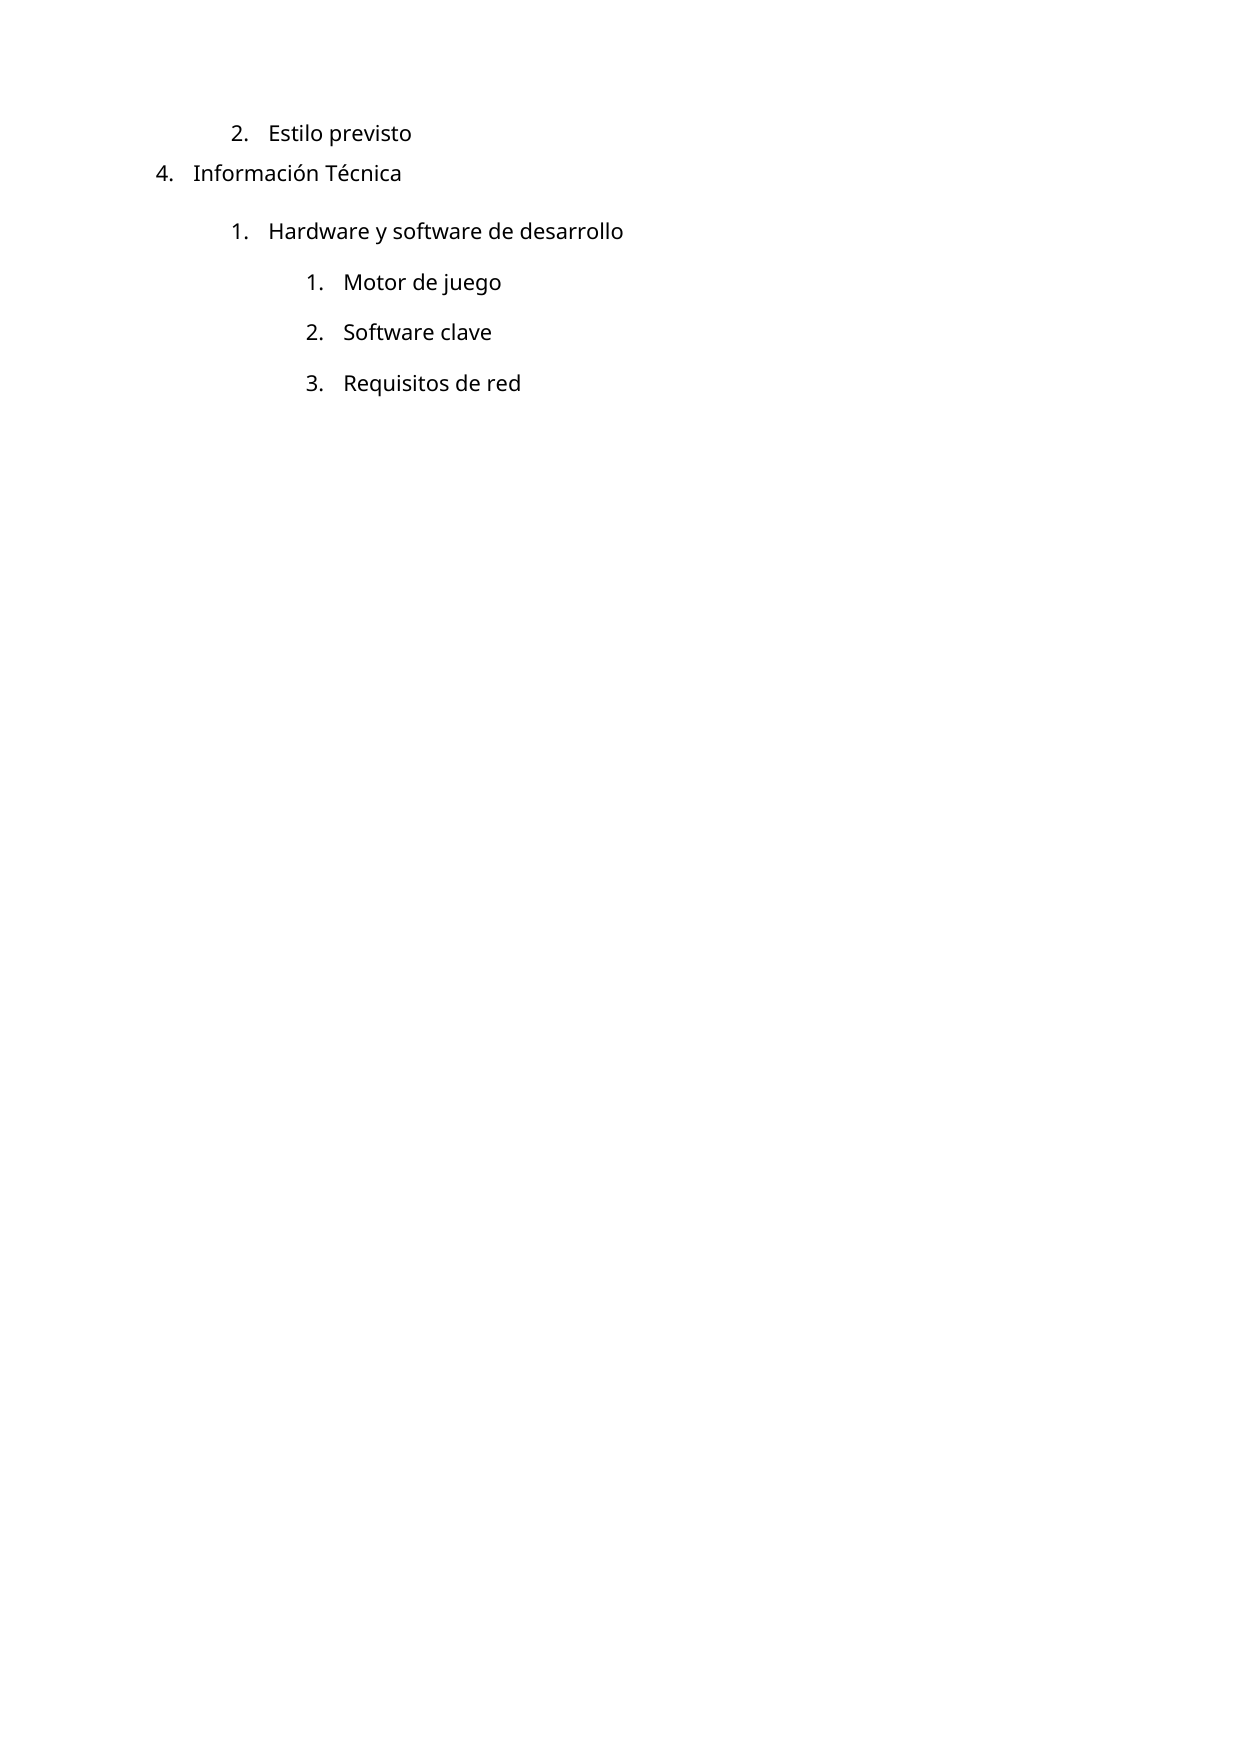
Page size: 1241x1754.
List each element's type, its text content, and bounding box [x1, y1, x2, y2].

list Hardware y software de desarrollo [231, 216, 1122, 246]
list Información Técnica [156, 158, 1122, 188]
list Software clave [306, 317, 1122, 347]
list Requisitos de red [306, 368, 1122, 398]
list Estilo previsto [231, 118, 1122, 148]
list Motor de juego [306, 267, 1122, 296]
